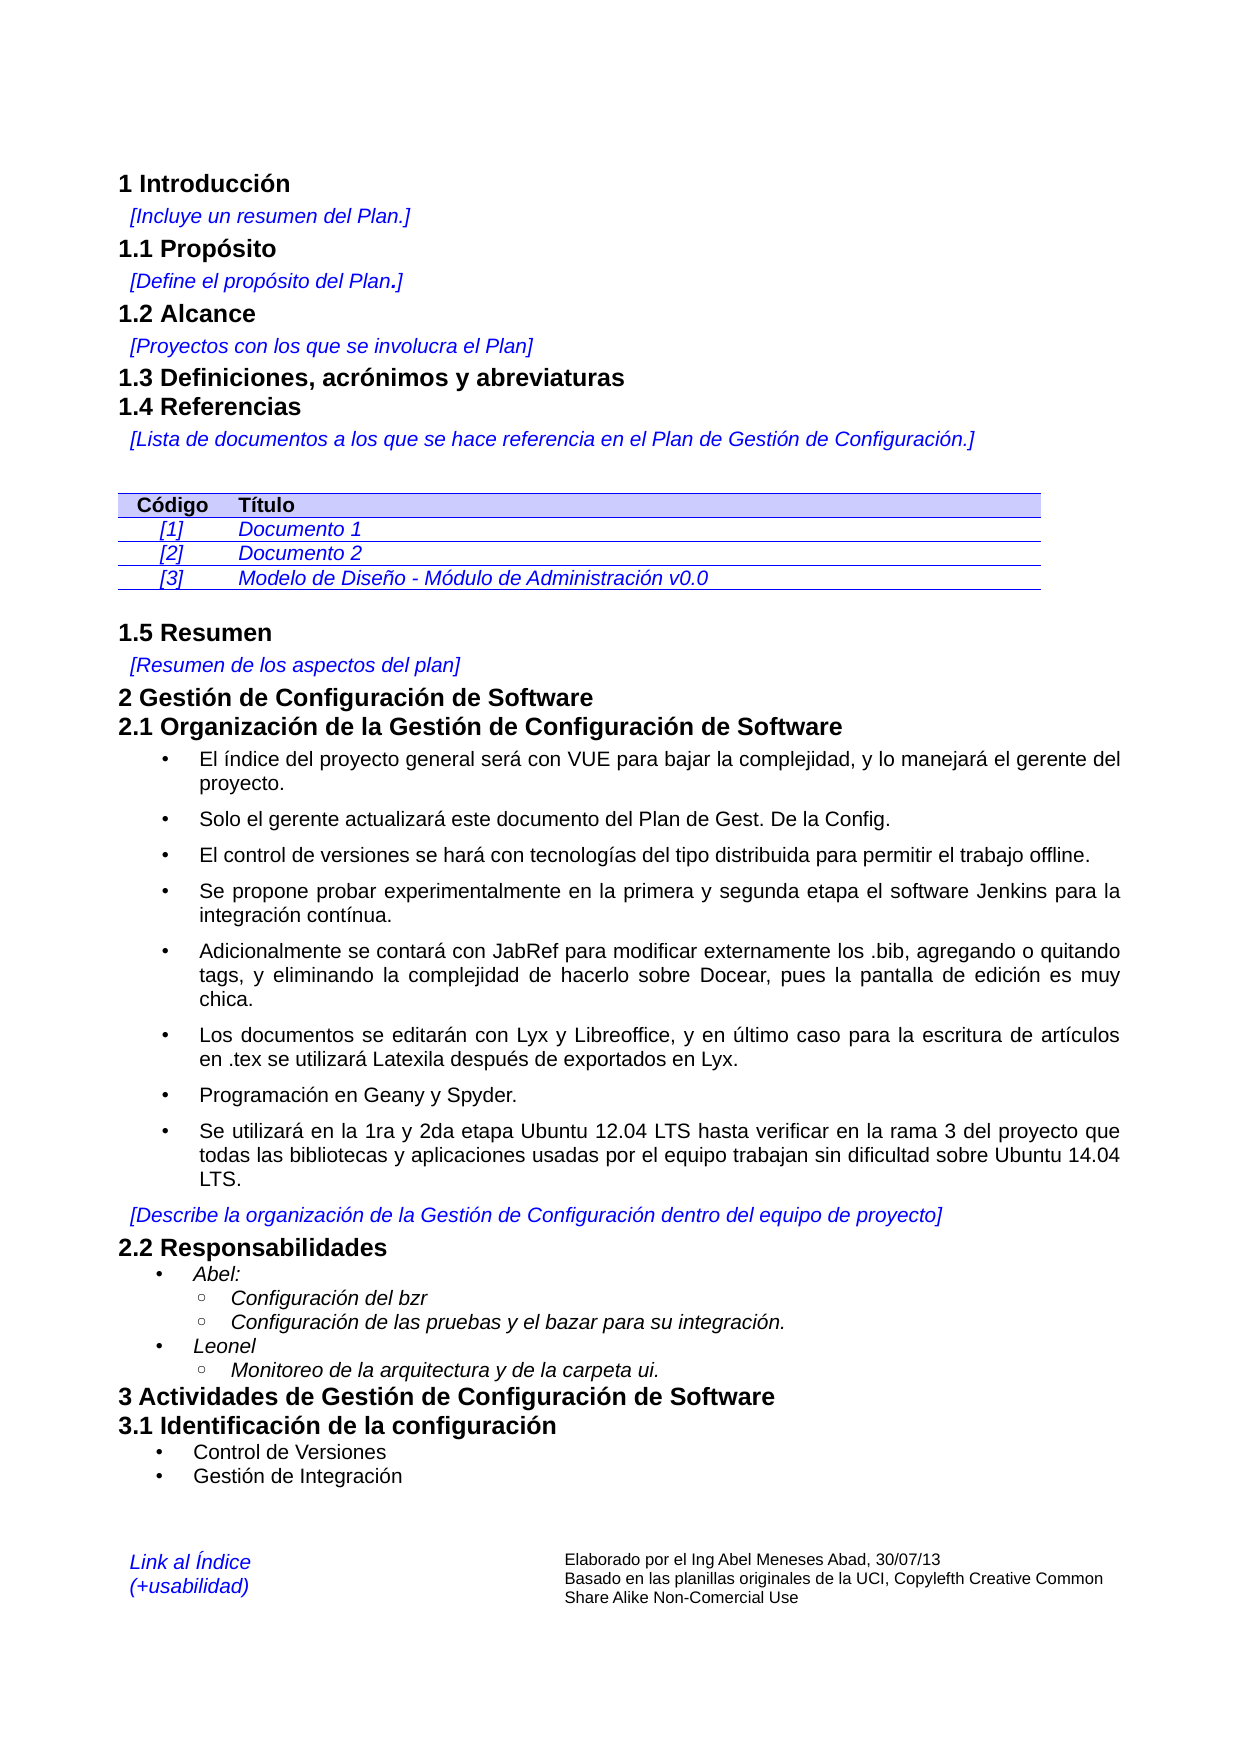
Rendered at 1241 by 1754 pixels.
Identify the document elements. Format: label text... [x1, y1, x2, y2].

subtitle Introducción [118, 169, 1122, 198]
table_cell Modelo de Diseño - Módulo de Administración v0.0 [227, 566, 1041, 589]
list Abel: [156, 1262, 1122, 1286]
subtitle Gestión de Configuración de Software [118, 683, 1122, 712]
subtitle Propósito [118, 234, 1122, 263]
list Se propone probar experimentalmente en la primera y segunda etapa el software Jenkins para la integración contínua. [162, 879, 1122, 927]
text [Resumen de los aspectos del plan] [124, 653, 1122, 677]
table_cell Documento 2 [227, 542, 1041, 565]
text [Define el propósito del Plan.] [124, 269, 1122, 293]
text [Lista de documentos a los que se hace referencia en el Plan de Gestión de Configuración.] [124, 427, 1122, 451]
table_header Código [118, 494, 227, 517]
list Adicionalmente se contará con JabRef para modificar externamente los .bib, agregando o quitando tags, y eliminando la complejidad de hacerlo sobre Docear, pues la pantalla de edición es muy chica. [162, 939, 1122, 1011]
subtitle Actividades de Gestión de Configuración de Software [118, 1382, 1122, 1411]
subtitle Organización de la Gestión de Configuración de Software [118, 712, 1122, 740]
list Configuración de las pruebas y el bazar para su integración. [193, 1310, 1122, 1334]
text [Incluye un resumen del Plan.] [124, 204, 1122, 228]
subtitle Identificación de la configuración [118, 1411, 1122, 1440]
text [Proyectos con los que se involucra el Plan] [124, 333, 1122, 357]
subtitle Referencias [118, 392, 1122, 421]
table_cell [1] [118, 518, 227, 541]
list Leonel [156, 1334, 1122, 1358]
table_cell [3] [118, 566, 227, 589]
list Monitoreo de la arquitectura y de la carpeta ui. [193, 1358, 1122, 1382]
subtitle Responsabilidades [118, 1233, 1122, 1262]
list Programación en Geany y Spyder. [162, 1083, 1122, 1107]
list El índice del proyecto general será con VUE para bajar la complejidad, y lo manejará el gerente del proyecto. [162, 746, 1122, 794]
list Solo el gerente actualizará este documento del Plan de Gest. De la Config. [162, 807, 1122, 831]
list El control de versiones se hará con tecnologías del tipo distribuida para permitir el trabajo offline. [162, 843, 1122, 867]
table_header Título [227, 494, 1041, 517]
list Gestión de Integración [156, 1464, 1122, 1488]
list Configuración del bzr [193, 1286, 1122, 1310]
subtitle Definiciones, acrónimos y abreviaturas [118, 363, 1122, 392]
table_cell [2] [118, 542, 227, 565]
subtitle Resumen [118, 618, 1122, 647]
text [Describe la organización de la Gestión de Configuración dentro del equipo de proyecto] [124, 1203, 1122, 1227]
table_cell Documento 1 [227, 518, 1041, 541]
list Los documentos se editarán con Lyx y Libreoffice, y en último caso para la escritura de artículos en .tex se utilizará Latexila después de exportados en Lyx. [162, 1023, 1122, 1071]
subtitle Alcance [118, 299, 1122, 327]
list Se utilizará en la 1ra y 2da etapa Ubuntu 12.04 LTS hasta verificar en la rama 3 del proyecto que todas las bibliotecas y aplicaciones usadas por el equipo trabajan sin dificultad sobre Ubuntu 14.04 LTS. [162, 1119, 1122, 1191]
list Control de Versiones [156, 1440, 1122, 1464]
